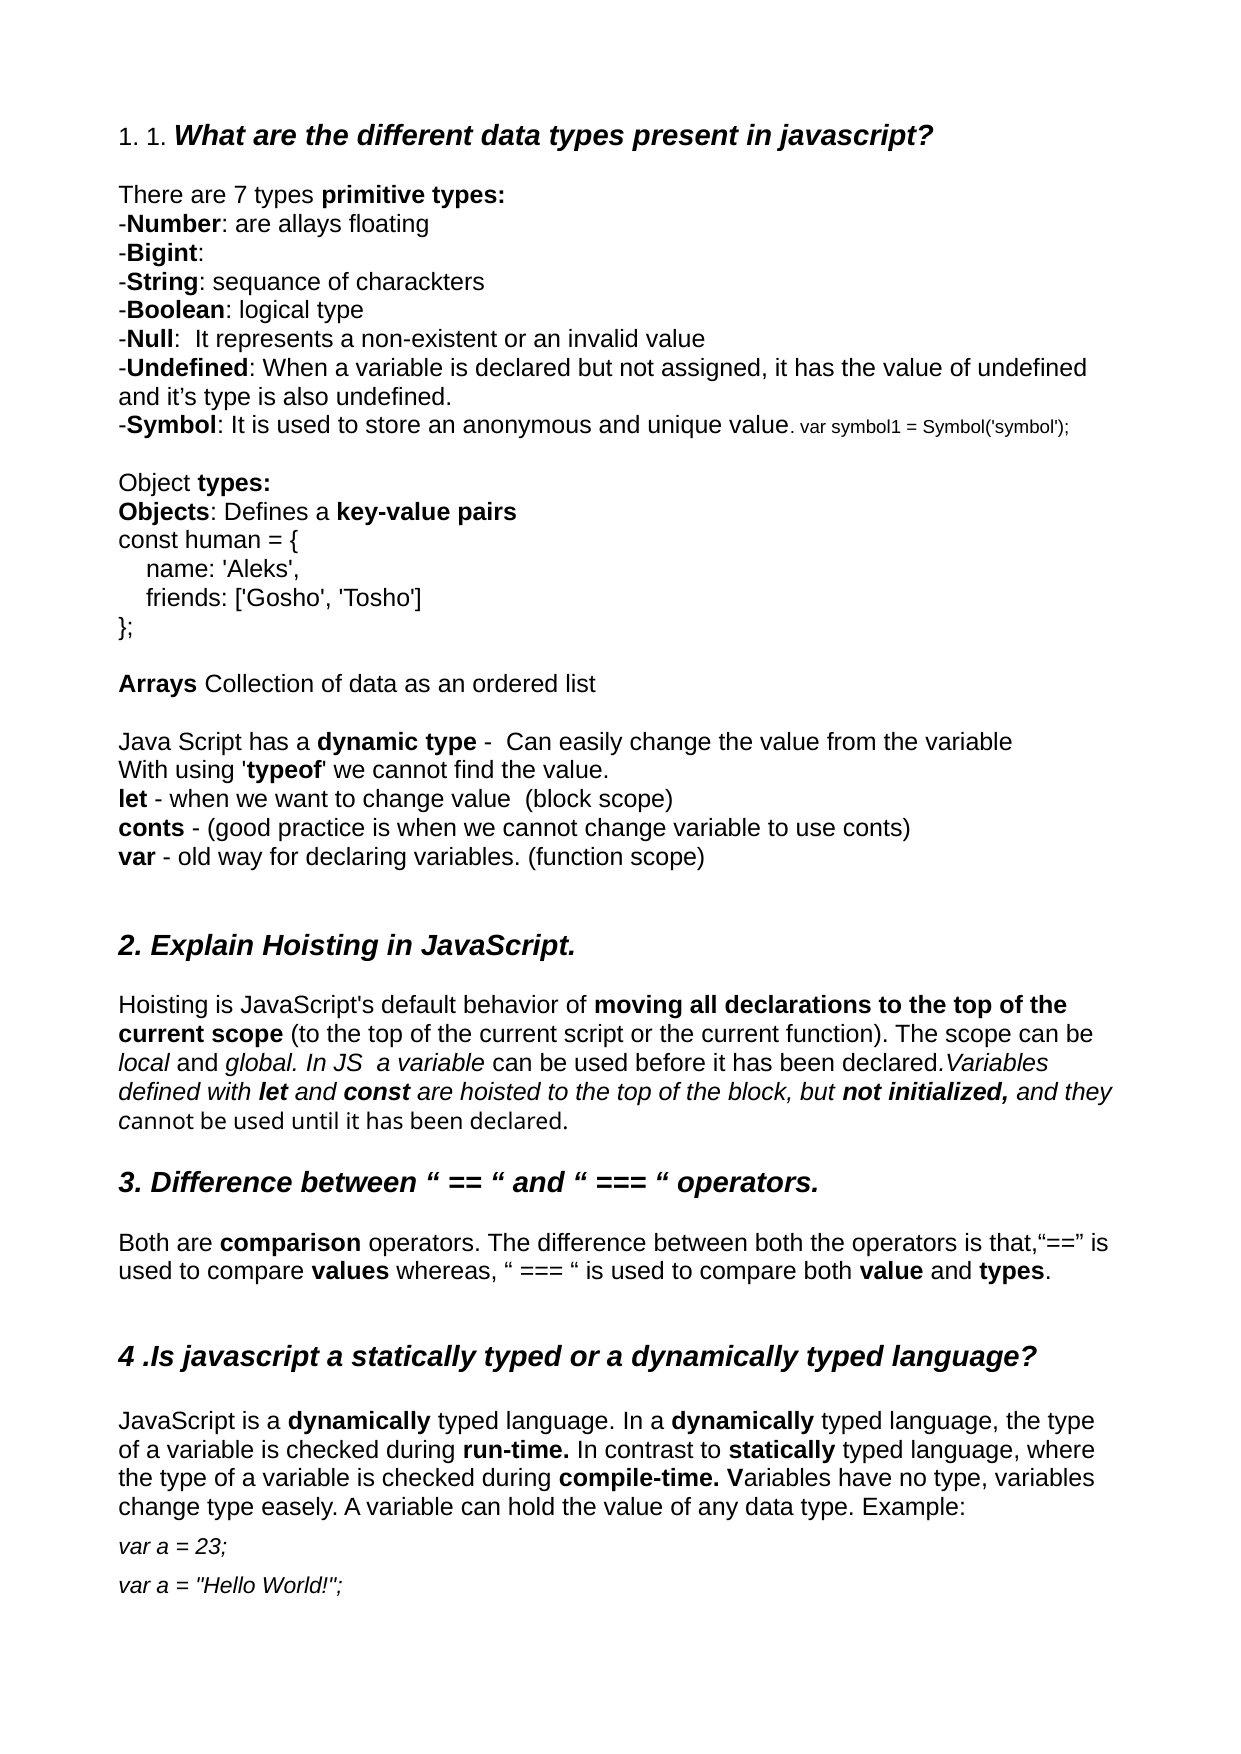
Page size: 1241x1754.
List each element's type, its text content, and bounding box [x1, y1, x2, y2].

text With using 'typeof' we cannot find the value. [118, 755, 1122, 784]
text Java Script has a dynamic type - Can easily change the value from the variable [118, 727, 1122, 755]
text Objects: Defines a key-value pairs [118, 497, 1122, 525]
text -String: sequance of charackters [118, 267, 1122, 295]
text var a = "Hello World!"; [118, 1572, 1122, 1598]
text -Null: It represents a non-existent or an invalid value [118, 324, 1122, 353]
text var a = 23; [118, 1533, 1122, 1560]
text }; [118, 612, 1122, 640]
text 4 .Is javascript a statically typed or a dynamically typed language? [118, 1339, 1122, 1372]
text Both are comparison operators. The difference between both the operators is that,“==” is used to compare values whereas, “ === “ is used to compare both value and types. [118, 1199, 1122, 1285]
text name: 'Aleks', [118, 554, 1122, 583]
text Arrays Collection of data as an ordered list [118, 669, 1122, 698]
text -Number: are allays floating [118, 209, 1122, 238]
text conts - (good practice is when we cannot change variable to use conts) [118, 813, 1122, 842]
text JavaScript is a dynamically typed language. In a dynamically typed language, the type of a variable is checked during run-time. In contrast to statically typed language, where the type of a variable is checked during compile-time. Variables have no type, variables change type easely. A variable can hold the value of any data type. Example: [118, 1372, 1122, 1521]
text There are 7 types primitive types: [118, 180, 1122, 209]
text -Symbol: It is used to store an anonymous and unique value. var symbol1 = Symbol('symbol'); [118, 410, 1122, 439]
text -Boolean: logical type [118, 295, 1122, 324]
text 3. Difference between “ == “ and “ === “ operators. [118, 1165, 1122, 1199]
text friends: ['Gosho', 'Tosho'] [118, 583, 1122, 612]
text Object types: [118, 468, 1122, 497]
text 1. 1. What are the different data types present in javascript? [118, 118, 1122, 152]
text let - when we want to change value (block scope) [118, 784, 1122, 813]
text Hoisting is JavaScript's default behavior of moving all declarations to the top of the current scope (to the top of the current script or the current function). The scope can be local and global. In JS a variable can be used before it has been declared.Variables defined with let and const are hoisted to the top of the block, but not initialized, and they cannot be used until it has been declared. [118, 990, 1122, 1136]
text -Bigint: [118, 238, 1122, 267]
text const human = { [118, 525, 1122, 554]
text -Undefined: When a variable is declared but not assigned, it has the value of undefined and it’s type is also undefined. [118, 353, 1122, 410]
text 2. Explain Hoisting in JavaScript. [118, 928, 1122, 961]
text var - old way for declaring variables. (function scope) [118, 842, 1122, 870]
